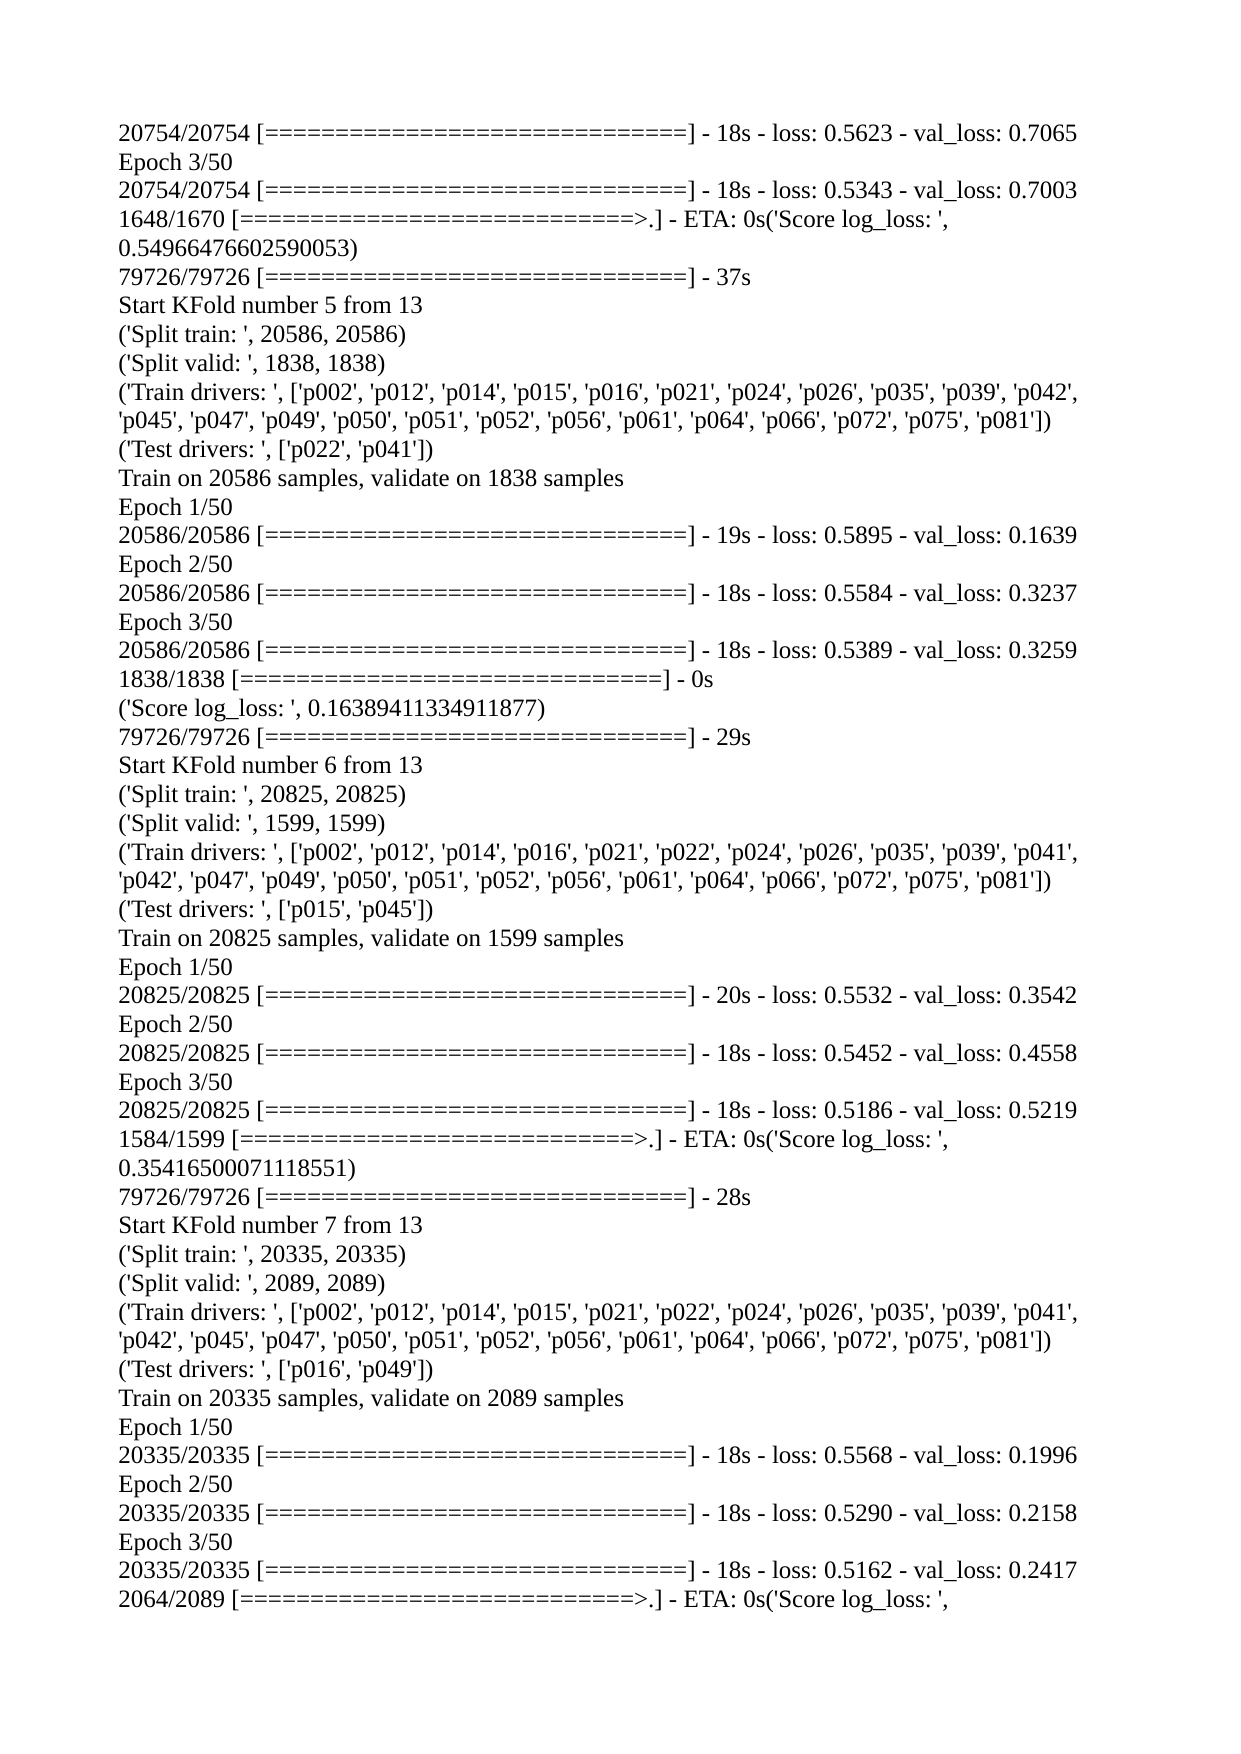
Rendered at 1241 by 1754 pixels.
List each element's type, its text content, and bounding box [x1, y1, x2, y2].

text Epoch 1/50 [118, 492, 1122, 521]
text Epoch 2/50 [118, 1009, 1122, 1038]
text 20586/20586 [==============================] - 19s - loss: 0.5895 - val_loss: 0.1639 [118, 521, 1122, 549]
text ('Train drivers: ', ['p002', 'p012', 'p014', 'p016', 'p021', 'p022', 'p024', 'p026', 'p035', 'p039', 'p041', 'p042', 'p047', 'p049', 'p050', 'p051', 'p052', 'p056', 'p061', 'p064', 'p066', 'p072', 'p075', 'p081']) [118, 837, 1122, 894]
text ('Test drivers: ', ['p016', 'p049']) [118, 1354, 1122, 1383]
text Epoch 3/50 [118, 147, 1122, 176]
text 20754/20754 [==============================] - 18s - loss: 0.5623 - val_loss: 0.7065 [118, 118, 1122, 147]
text 79726/79726 [==============================] - 28s [118, 1182, 1122, 1211]
text Train on 20586 samples, validate on 1838 samples [118, 463, 1122, 492]
text 1648/1670 [============================>.] - ETA: 0s('Score log_loss: ', 0.54966476602590053) [118, 204, 1122, 262]
text Epoch 3/50 [118, 1067, 1122, 1096]
text ('Train drivers: ', ['p002', 'p012', 'p014', 'p015', 'p021', 'p022', 'p024', 'p026', 'p035', 'p039', 'p041', 'p042', 'p045', 'p047', 'p050', 'p051', 'p052', 'p056', 'p061', 'p064', 'p066', 'p072', 'p075', 'p081']) [118, 1297, 1122, 1354]
text Epoch 2/50 [118, 549, 1122, 578]
text 2064/2089 [============================>.] - ETA: 0s('Score log_loss: ', [118, 1584, 1122, 1613]
text Epoch 1/50 [118, 1412, 1122, 1441]
text Start KFold number 7 from 13 [118, 1211, 1122, 1239]
text 20335/20335 [==============================] - 18s - loss: 0.5290 - val_loss: 0.2158 [118, 1498, 1122, 1527]
text Epoch 3/50 [118, 1527, 1122, 1556]
text 20825/20825 [==============================] - 20s - loss: 0.5532 - val_loss: 0.3542 [118, 981, 1122, 1009]
text Train on 20825 samples, validate on 1599 samples [118, 923, 1122, 952]
text ('Score log_loss: ', 0.16389411334911877) [118, 693, 1122, 722]
text 79726/79726 [==============================] - 29s [118, 722, 1122, 751]
text 1584/1599 [============================>.] - ETA: 0s('Score log_loss: ', 0.35416500071118551) [118, 1124, 1122, 1182]
text ('Split valid: ', 1599, 1599) [118, 808, 1122, 837]
text 20335/20335 [==============================] - 18s - loss: 0.5568 - val_loss: 0.1996 [118, 1441, 1122, 1469]
text 20586/20586 [==============================] - 18s - loss: 0.5584 - val_loss: 0.3237 [118, 578, 1122, 607]
text ('Split train: ', 20335, 20335) [118, 1239, 1122, 1268]
text Epoch 1/50 [118, 952, 1122, 981]
text 20825/20825 [==============================] - 18s - loss: 0.5186 - val_loss: 0.5219 [118, 1096, 1122, 1124]
text 20586/20586 [==============================] - 18s - loss: 0.5389 - val_loss: 0.3259 [118, 636, 1122, 664]
text Epoch 3/50 [118, 607, 1122, 636]
text 1838/1838 [==============================] - 0s [118, 664, 1122, 693]
text 79726/79726 [==============================] - 37s [118, 262, 1122, 291]
text ('Split train: ', 20825, 20825) [118, 779, 1122, 808]
text Epoch 2/50 [118, 1469, 1122, 1498]
text ('Split valid: ', 1838, 1838) [118, 348, 1122, 377]
text ('Test drivers: ', ['p015', 'p045']) [118, 894, 1122, 923]
text ('Train drivers: ', ['p002', 'p012', 'p014', 'p015', 'p016', 'p021', 'p024', 'p026', 'p035', 'p039', 'p042', 'p045', 'p047', 'p049', 'p050', 'p051', 'p052', 'p056', 'p061', 'p064', 'p066', 'p072', 'p075', 'p081']) [118, 377, 1122, 434]
text Start KFold number 6 from 13 [118, 751, 1122, 779]
text ('Test drivers: ', ['p022', 'p041']) [118, 434, 1122, 463]
text 20335/20335 [==============================] - 18s - loss: 0.5162 - val_loss: 0.2417 [118, 1556, 1122, 1584]
text ('Split train: ', 20586, 20586) [118, 319, 1122, 348]
text Start KFold number 5 from 13 [118, 291, 1122, 319]
text ('Split valid: ', 2089, 2089) [118, 1268, 1122, 1297]
text 20825/20825 [==============================] - 18s - loss: 0.5452 - val_loss: 0.4558 [118, 1038, 1122, 1067]
text Train on 20335 samples, validate on 2089 samples [118, 1383, 1122, 1412]
text 20754/20754 [==============================] - 18s - loss: 0.5343 - val_loss: 0.7003 [118, 176, 1122, 204]
